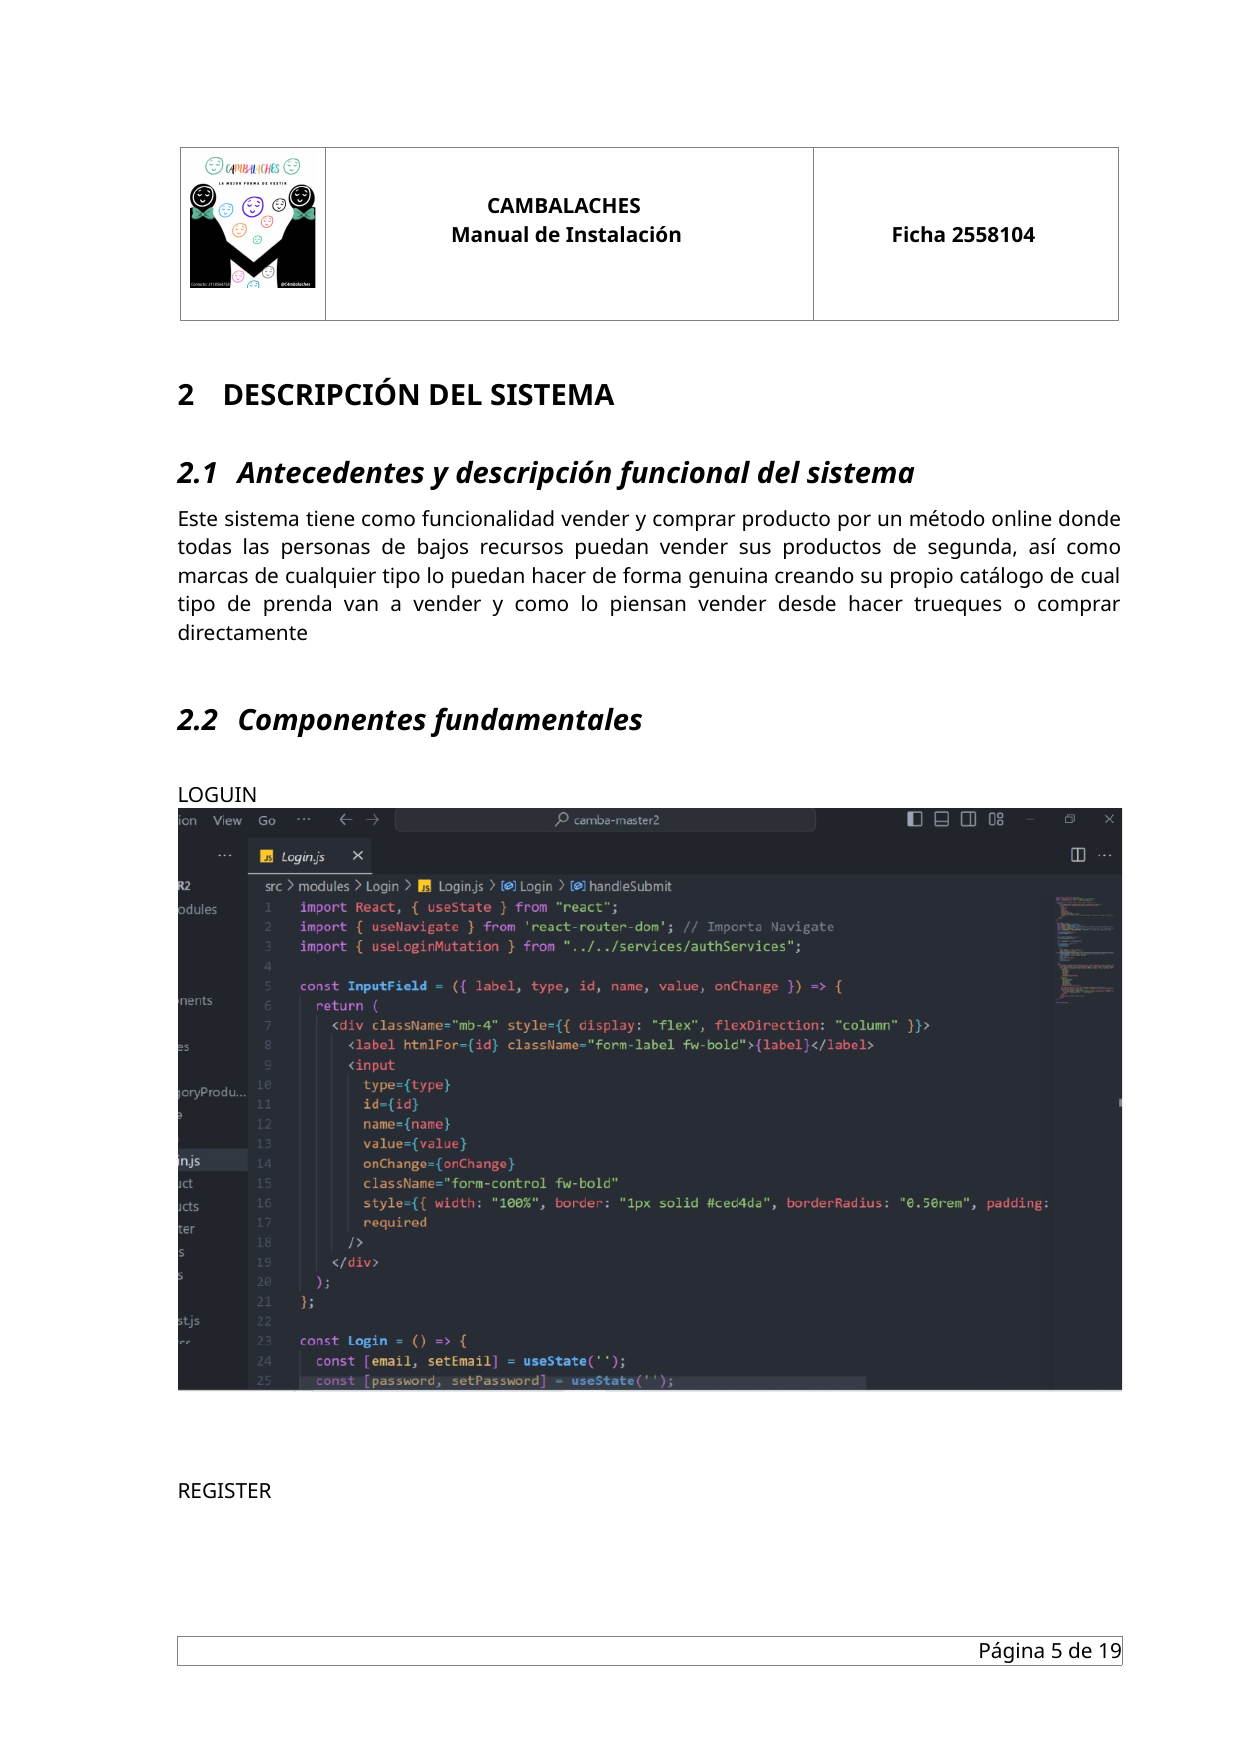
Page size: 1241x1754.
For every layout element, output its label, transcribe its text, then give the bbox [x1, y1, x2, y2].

text REGISTER [177, 1476, 1122, 1505]
text Este sistema tiene como funcionalidad vender y comprar producto por un método online donde todas las personas de bajos recursos puedan vender sus productos de segunda, así como marcas de cualquier tipo lo puedan hacer de forma genuina creando su propio catálogo de cual tipo de prenda van a vender y como lo piensan vender desde hacer trueques o comprar directamente [177, 504, 1122, 646]
subtitle Componentes fundamentales [177, 700, 1122, 739]
text LOGUIN [177, 752, 1122, 808]
subtitle DESCRIPCIÓN DEL SISTEMA [177, 375, 1122, 414]
subtitle Antecedentes y descripción funcional del sistema [177, 452, 1122, 492]
